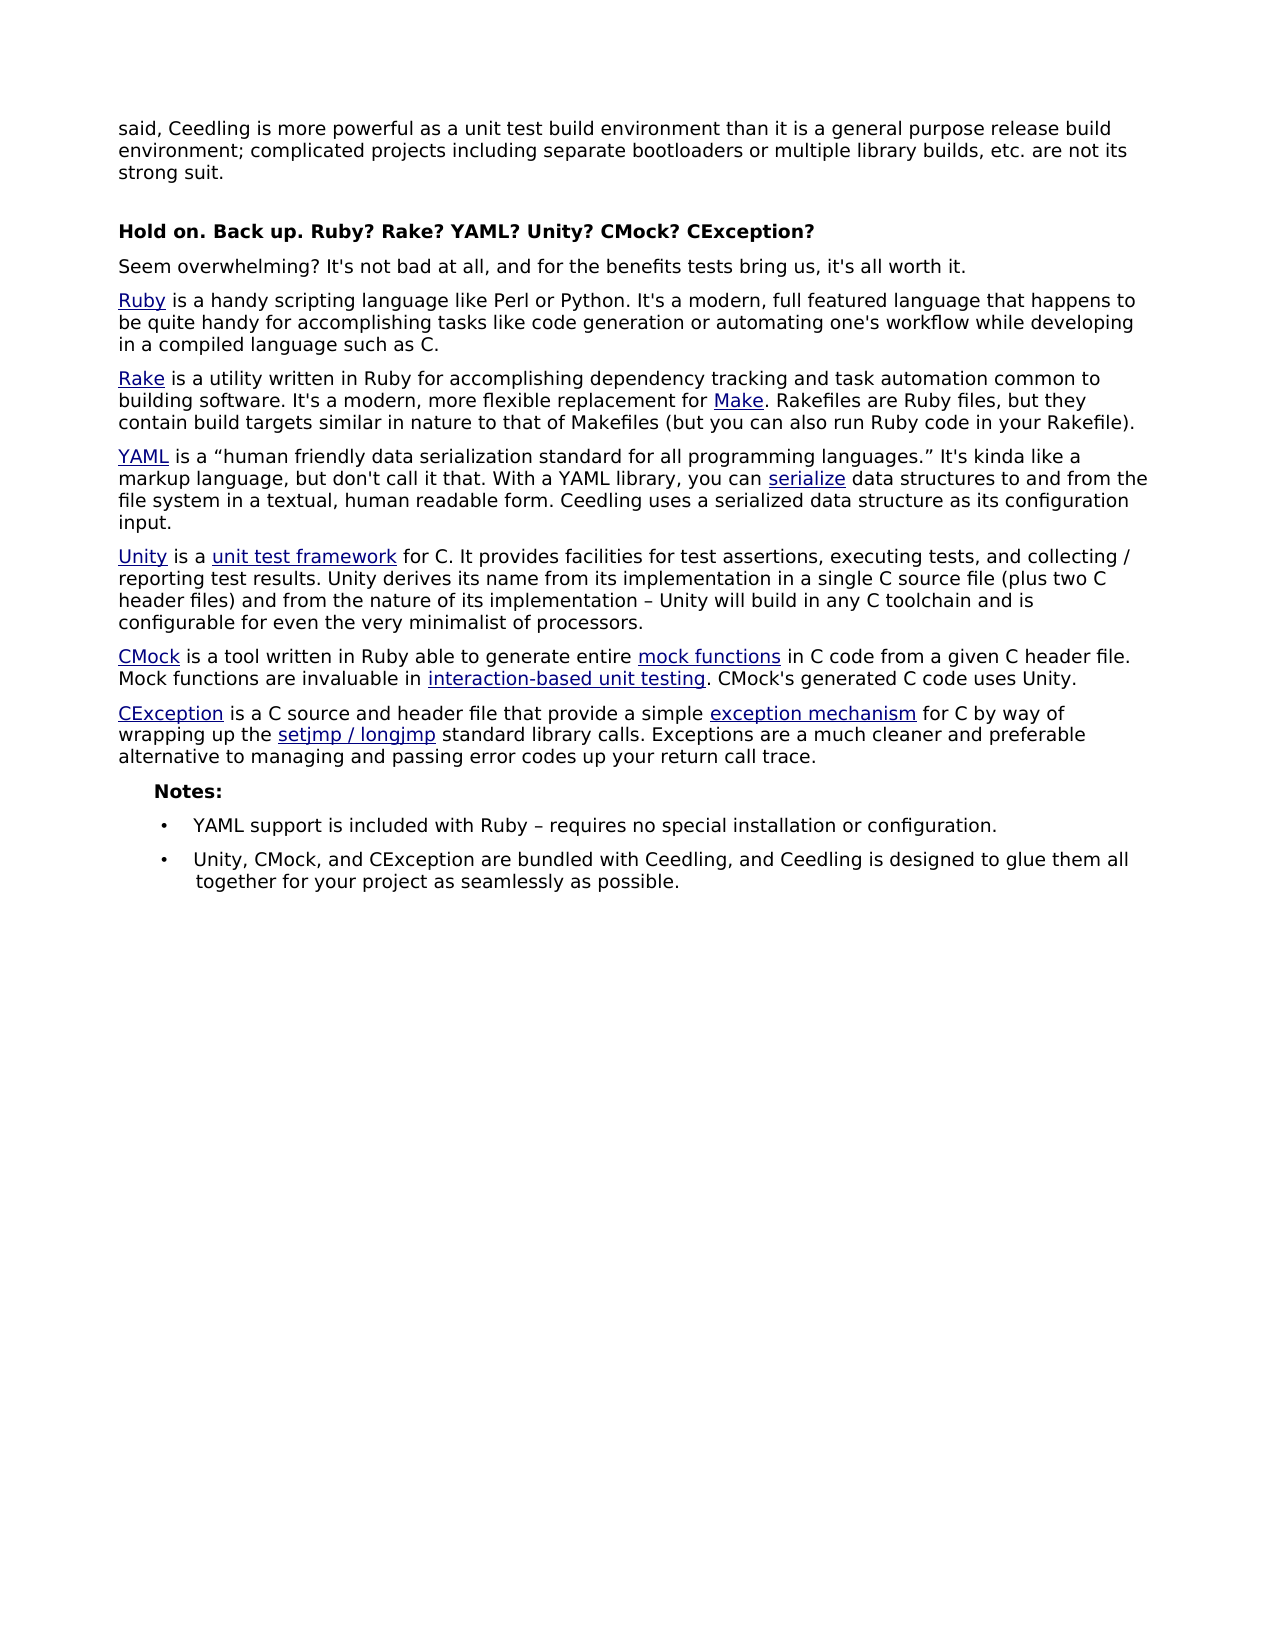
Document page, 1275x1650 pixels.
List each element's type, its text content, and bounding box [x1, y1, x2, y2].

list YAML support is included with Ruby – requires no special installation or configuration. [161, 815, 1157, 837]
text Notes: [154, 781, 1157, 802]
text Seem overwhelming? It's not bad at all, and for the benefits tests bring us, it's all worth it. [118, 256, 1157, 277]
text said, Ceedling is more powerful as a unit test build environment than it is a general purpose release build environment; complicated projects including separate bootloaders or multiple library builds, etc. are not its strong suit. [118, 118, 1157, 184]
text Rake is a utility written in Ruby for accomplishing dependency tracking and task automation common to building software. It's a modern, more flexible replacement for Make. Rakefiles are Ruby files, but they contain build targets similar in nature to that of Makefiles (but you can also run Ruby code in your Rakefile). [118, 368, 1157, 434]
text CMock is a tool written in Ruby able to generate entire mock functions in C code from a given C header file. Mock functions are invaluable in interaction-based unit testing. CMock's generated C code uses Unity. [118, 646, 1157, 690]
text Ruby is a handy scripting language like Perl or Python. It's a modern, full featured language that happens to be quite handy for accomplishing tasks like code generation or automating one's workflow while developing in a compiled language such as C. [118, 290, 1157, 356]
text Unity is a unit test framework for C. It provides facilities for test assertions, executing tests, and collecting / reporting test results. Unity derives its name from its implementation in a single C source file (plus two C header files) and from the nature of its implementation – Unity will build in any C toolchain and is configurable for even the very minimalist of processors. [118, 546, 1157, 634]
text CException is a C source and header file that provide a simple exception mechanism for C by way of wrapping up the setjmp / longjmp standard library calls. Exceptions are a much cleaner and preferable alternative to managing and passing error codes up your return call trace. [118, 702, 1157, 768]
subtitle Hold on. Back up. Ruby? Rake? YAML? Unity? CMock? CException? [118, 221, 1157, 243]
list Unity, CMock, and CException are bundled with Ceedling, and Ceedling is designed to glue them all together for your project as seamlessly as possible. [161, 849, 1157, 893]
text YAML is a “human friendly data serialization standard for all programming languages.” It's kinda like a markup language, but don't call it that. With a YAML library, you can serialize data structures to and from the file system in a textual, human readable form. Ceedling uses a serialized data structure as its configuration input. [118, 446, 1157, 534]
